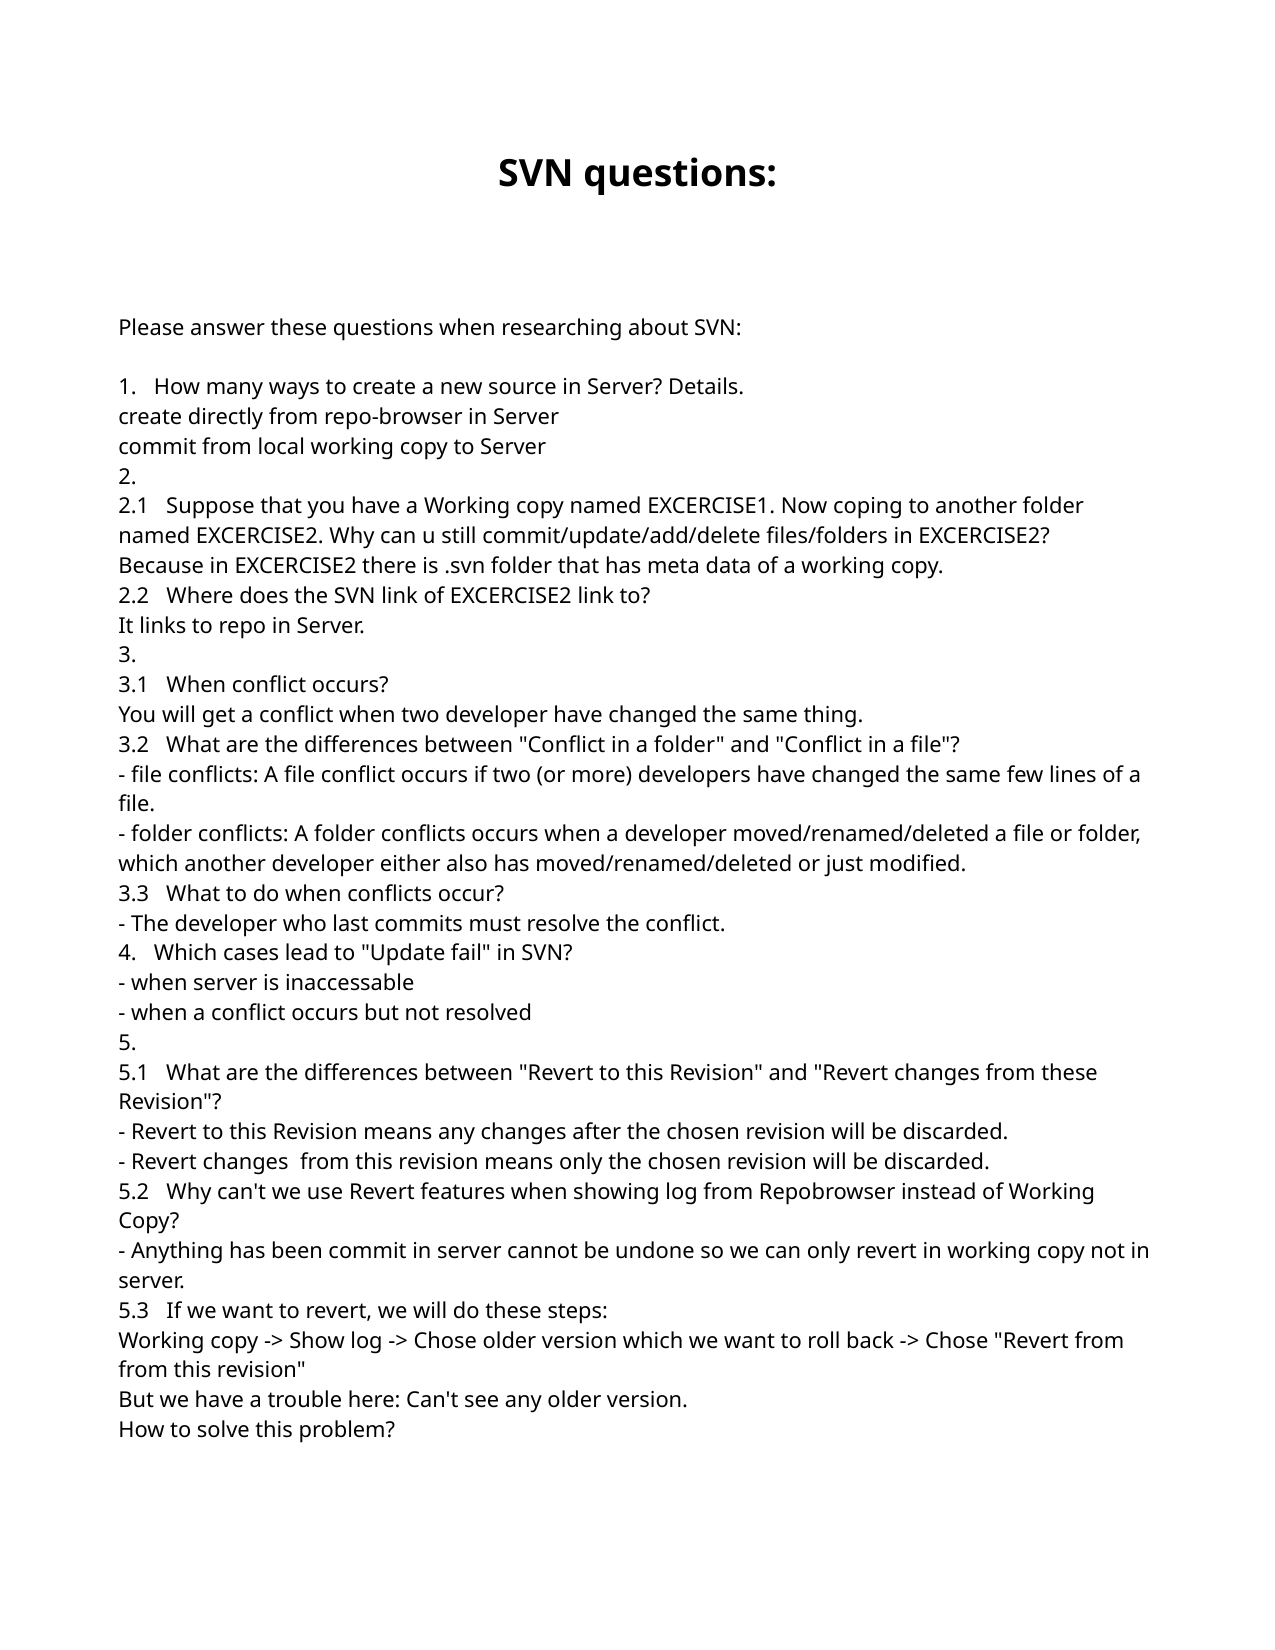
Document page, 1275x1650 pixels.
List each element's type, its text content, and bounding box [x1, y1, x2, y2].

text - when a conflict occurs but not resolved 5. 5.1 What are the differences between "Revert to this Revision" and "Revert changes from these Revision"? [118, 997, 1157, 1116]
text - folder conflicts: A folder conflicts occurs when a developer moved/renamed/deleted a file or folder, which another developer either also has moved/renamed/deleted or just modified. 3.3 What to do when conflicts occur? - The developer who last commits must resolve the conflict. 4. Which cases lead to "Update fail" in SVN? - when server is inaccessable [118, 818, 1157, 997]
text create directly from repo-browser in Server [118, 401, 1157, 431]
text You will get a conflict when two developer have changed the same thing. 3.2 What are the differences between "Conflict in a folder" and "Conflict in a file"? [118, 699, 1157, 758]
text SVN questions: [118, 147, 1157, 226]
text - Revert changes from this revision means only the chosen revision will be discarded. 5.2 Why can't we use Revert features when showing log from Repobrowser instead of Working Copy? [118, 1146, 1157, 1235]
text Please answer these questions when researching about SVN: 1. How many ways to create a new source in Server? Details. [118, 255, 1157, 401]
text - file conflicts: A file conflict occurs if two (or more) developers have changed the same few lines of a file. [118, 758, 1157, 818]
text - Anything has been commit in server cannot be undone so we can only revert in working copy not in server. 5.3 If we want to revert, we will do these steps: Working copy -> Show log -> Chose older version which we want to roll back -> Chose "Revert from from this revision" But we have a trouble here: Can't see any older version. How to solve this problem? [118, 1235, 1157, 1501]
text - Revert to this Revision means any changes after the chosen revision will be discarded. [118, 1116, 1157, 1146]
text commit from local working copy to Server 2. 2.1 Suppose that you have a Working copy named EXCERCISE1. Now coping to another folder named EXCERCISE2. Why can u still commit/update/add/delete files/folders in EXCERCISE2? [118, 431, 1157, 550]
text Because in EXCERCISE2 there is .svn folder that has meta data of a working copy. 2.2 Where does the SVN link of EXCERCISE2 link to? It links to repo in Server. 3. 3.1 When conflict occurs? [118, 550, 1157, 699]
